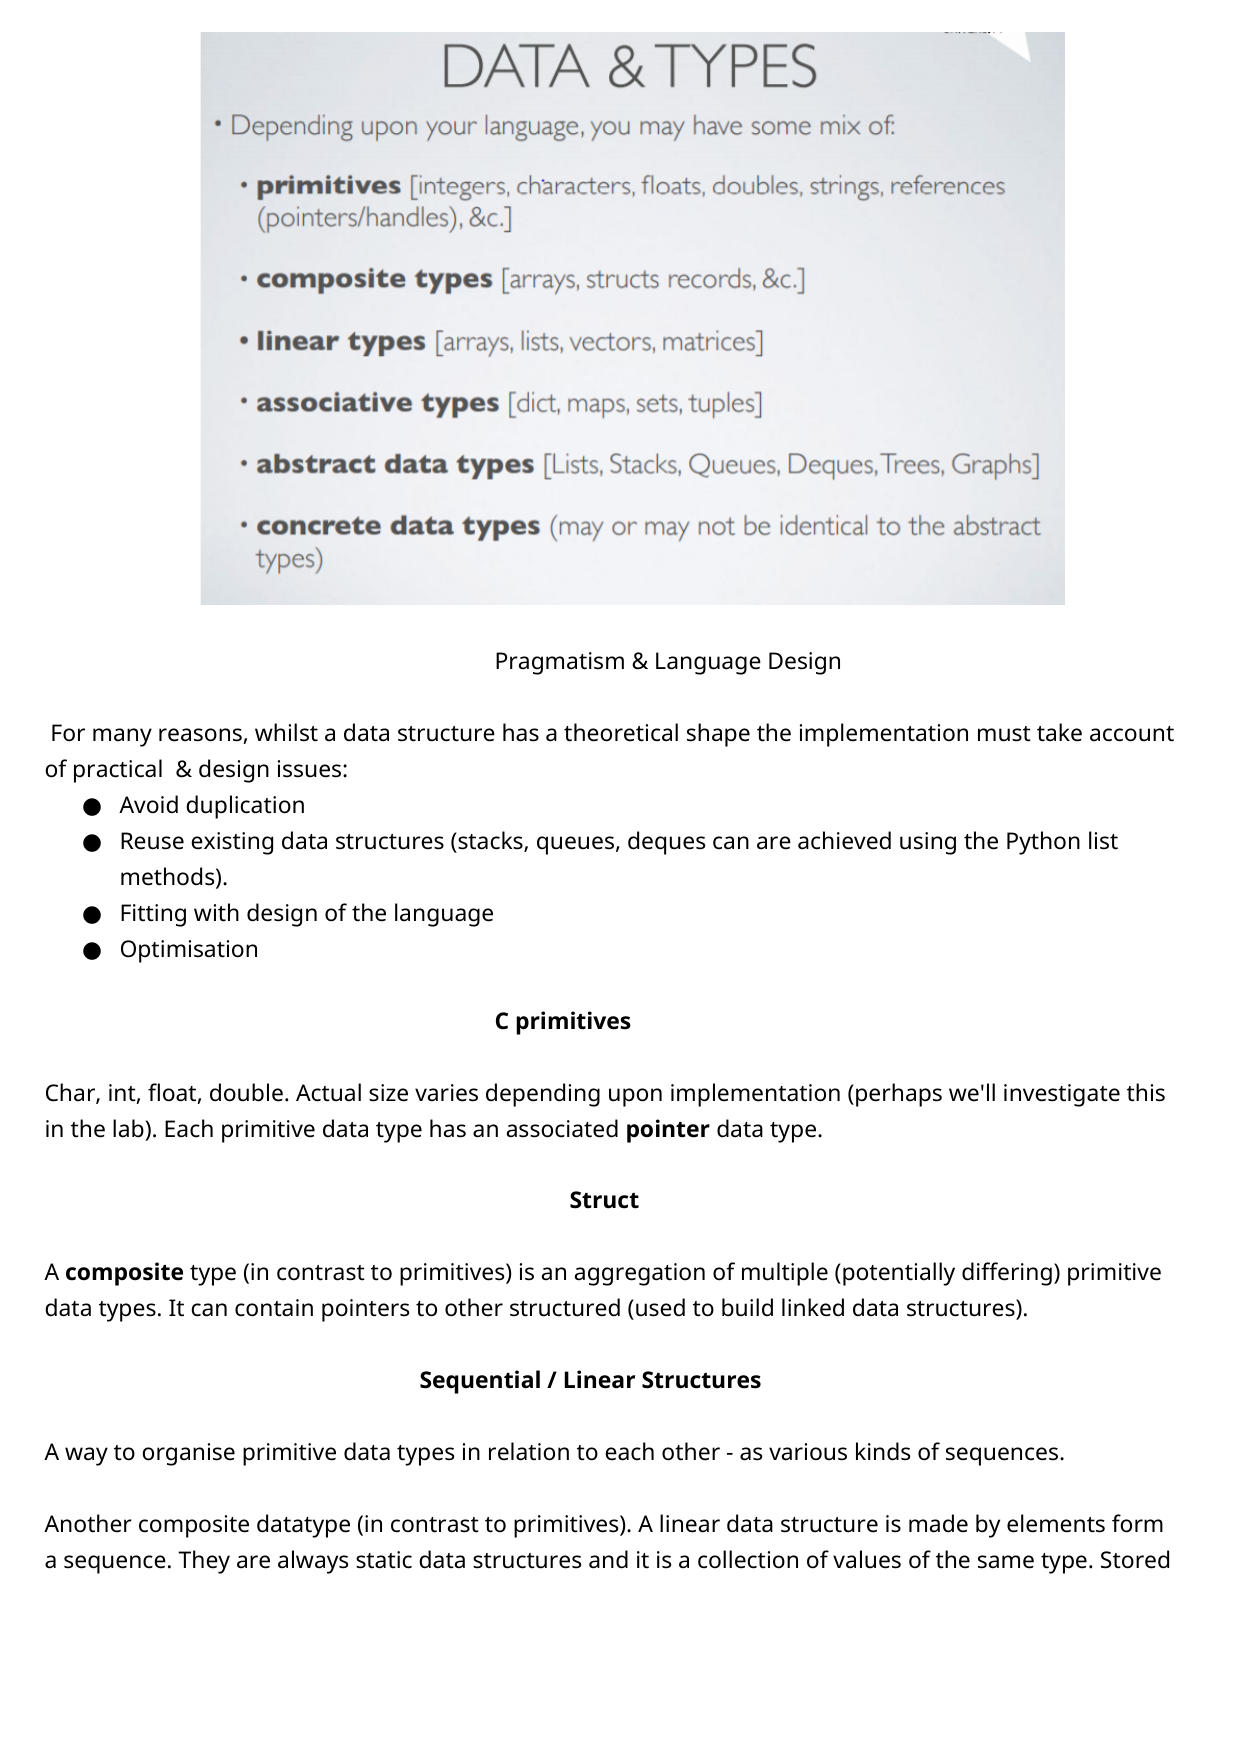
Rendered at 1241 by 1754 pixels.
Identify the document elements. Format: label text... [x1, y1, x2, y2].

text Another composite datatype (in contrast to primitives). A linear data structure is made by elements form a sequence. They are always static data structures and it is a collection of values of the same type. Stored [44, 1508, 1180, 1575]
list Optimisation [82, 933, 1180, 964]
text A composite type (in contrast to primitives) is an aggregation of multiple (potentially differing) primitive data types. It can contain pointers to other structured (used to build linked data structures). [44, 1256, 1180, 1323]
list Reuse existing data structures (stacks, queues, deques can are achieved using the Python list methods). [82, 825, 1180, 892]
text Sequential / Linear Structures [44, 1364, 1180, 1395]
text For many reasons, whilst a data structure has a theoretical shape the implementation must take account of practical & design issues: [44, 717, 1180, 784]
list Fitting with design of the language [82, 897, 1180, 928]
text C primitives [44, 1005, 1180, 1036]
text Struct [44, 1184, 1180, 1216]
list Avoid duplication [82, 789, 1180, 820]
text Pragmatism & Language Design [44, 645, 1180, 677]
picture [200, 32, 1065, 605]
text A way to organise primitive data types in relation to each other - as various kinds of sequences. [44, 1436, 1180, 1467]
text Char, int, float, double. Actual size varies depending upon implementation (perhaps we'll investigate this in the lab). Each primitive data type has an associated pointer data type. [44, 1077, 1180, 1144]
